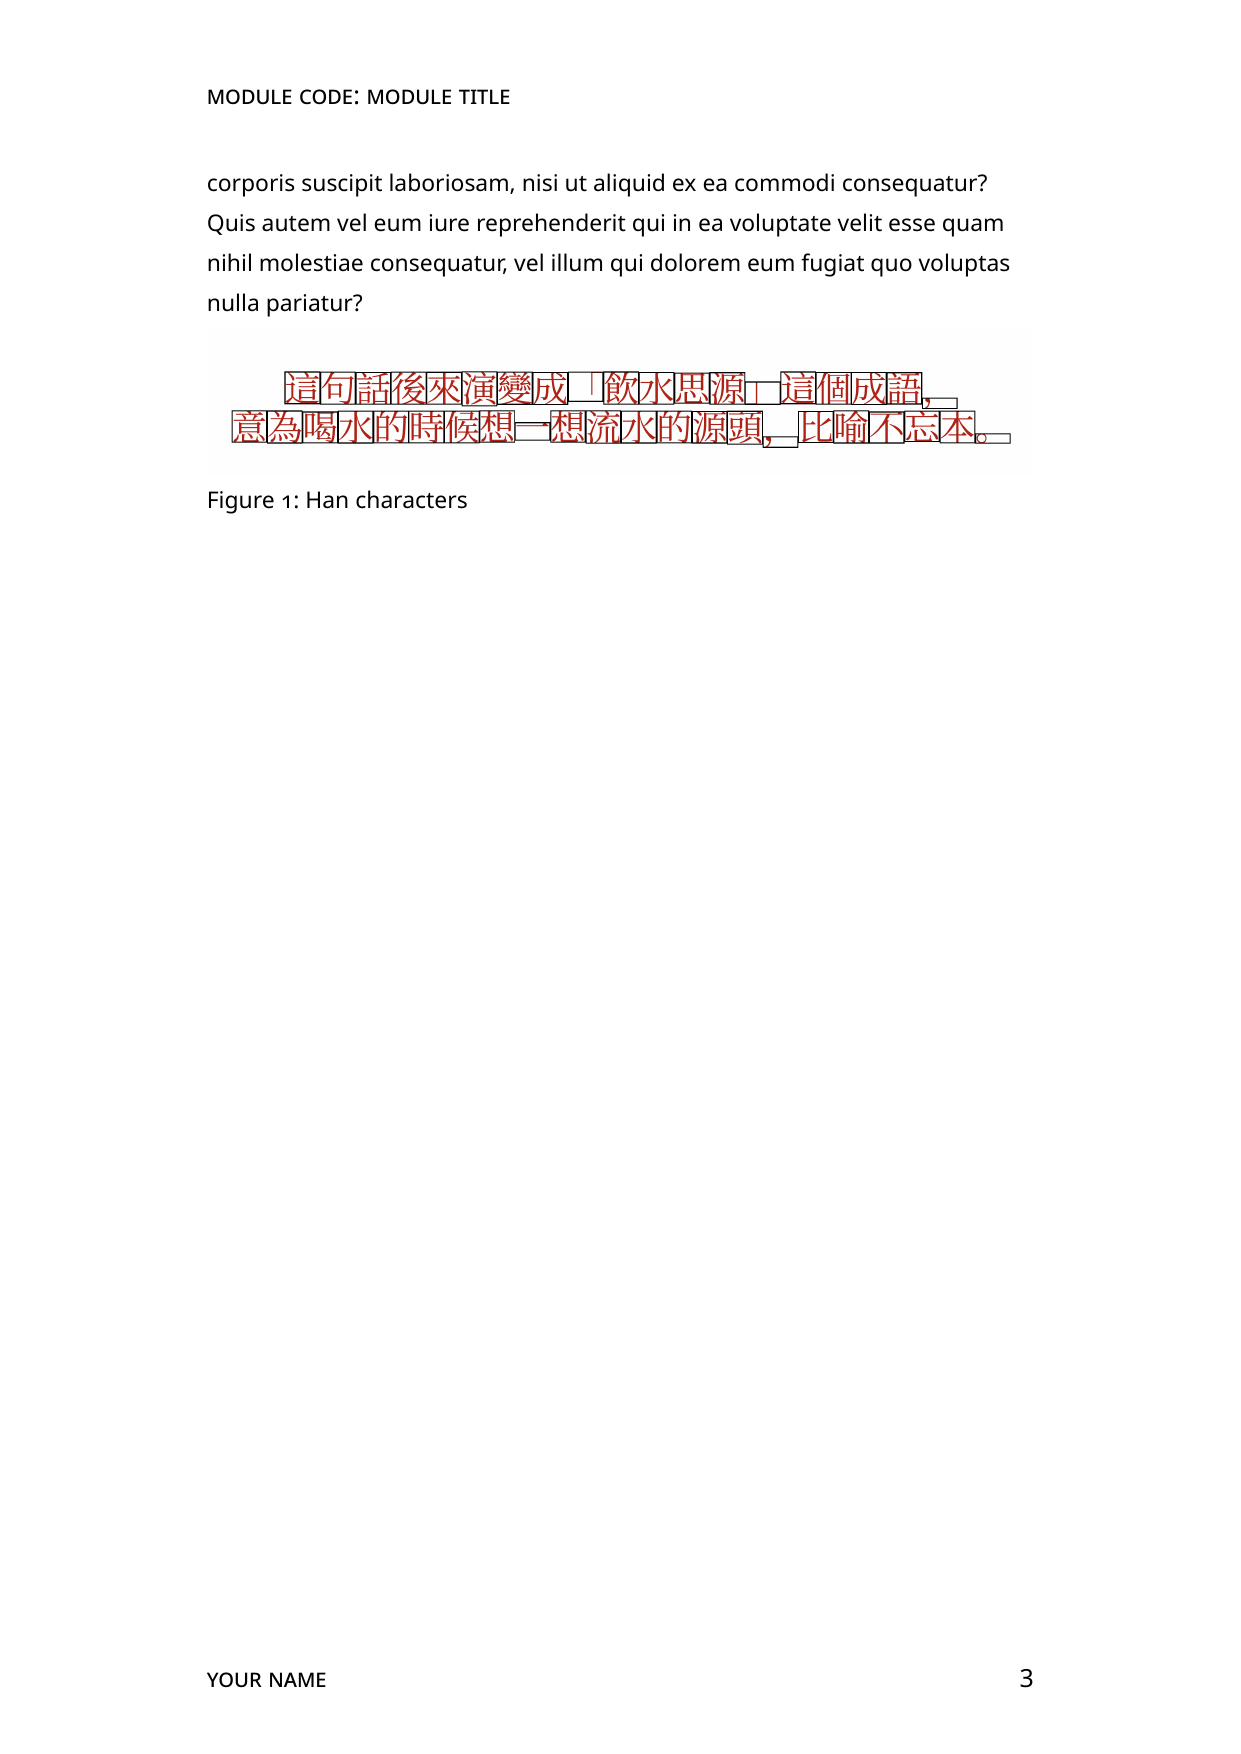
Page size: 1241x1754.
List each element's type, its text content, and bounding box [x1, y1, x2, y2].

picture [206, 326, 1034, 476]
text corporis suscipit laboriosam, nisi ut aliquid ex ea commodi consequatur? Quis autem vel eum iure reprehenderit qui in ea voluptate velit esse quam nihil molestiae consequatur, vel illum qui dolorem eum fugiat quo voluptas nulla pariatur? [207, 166, 1033, 318]
text Figure 1: Han characters [207, 476, 1033, 516]
